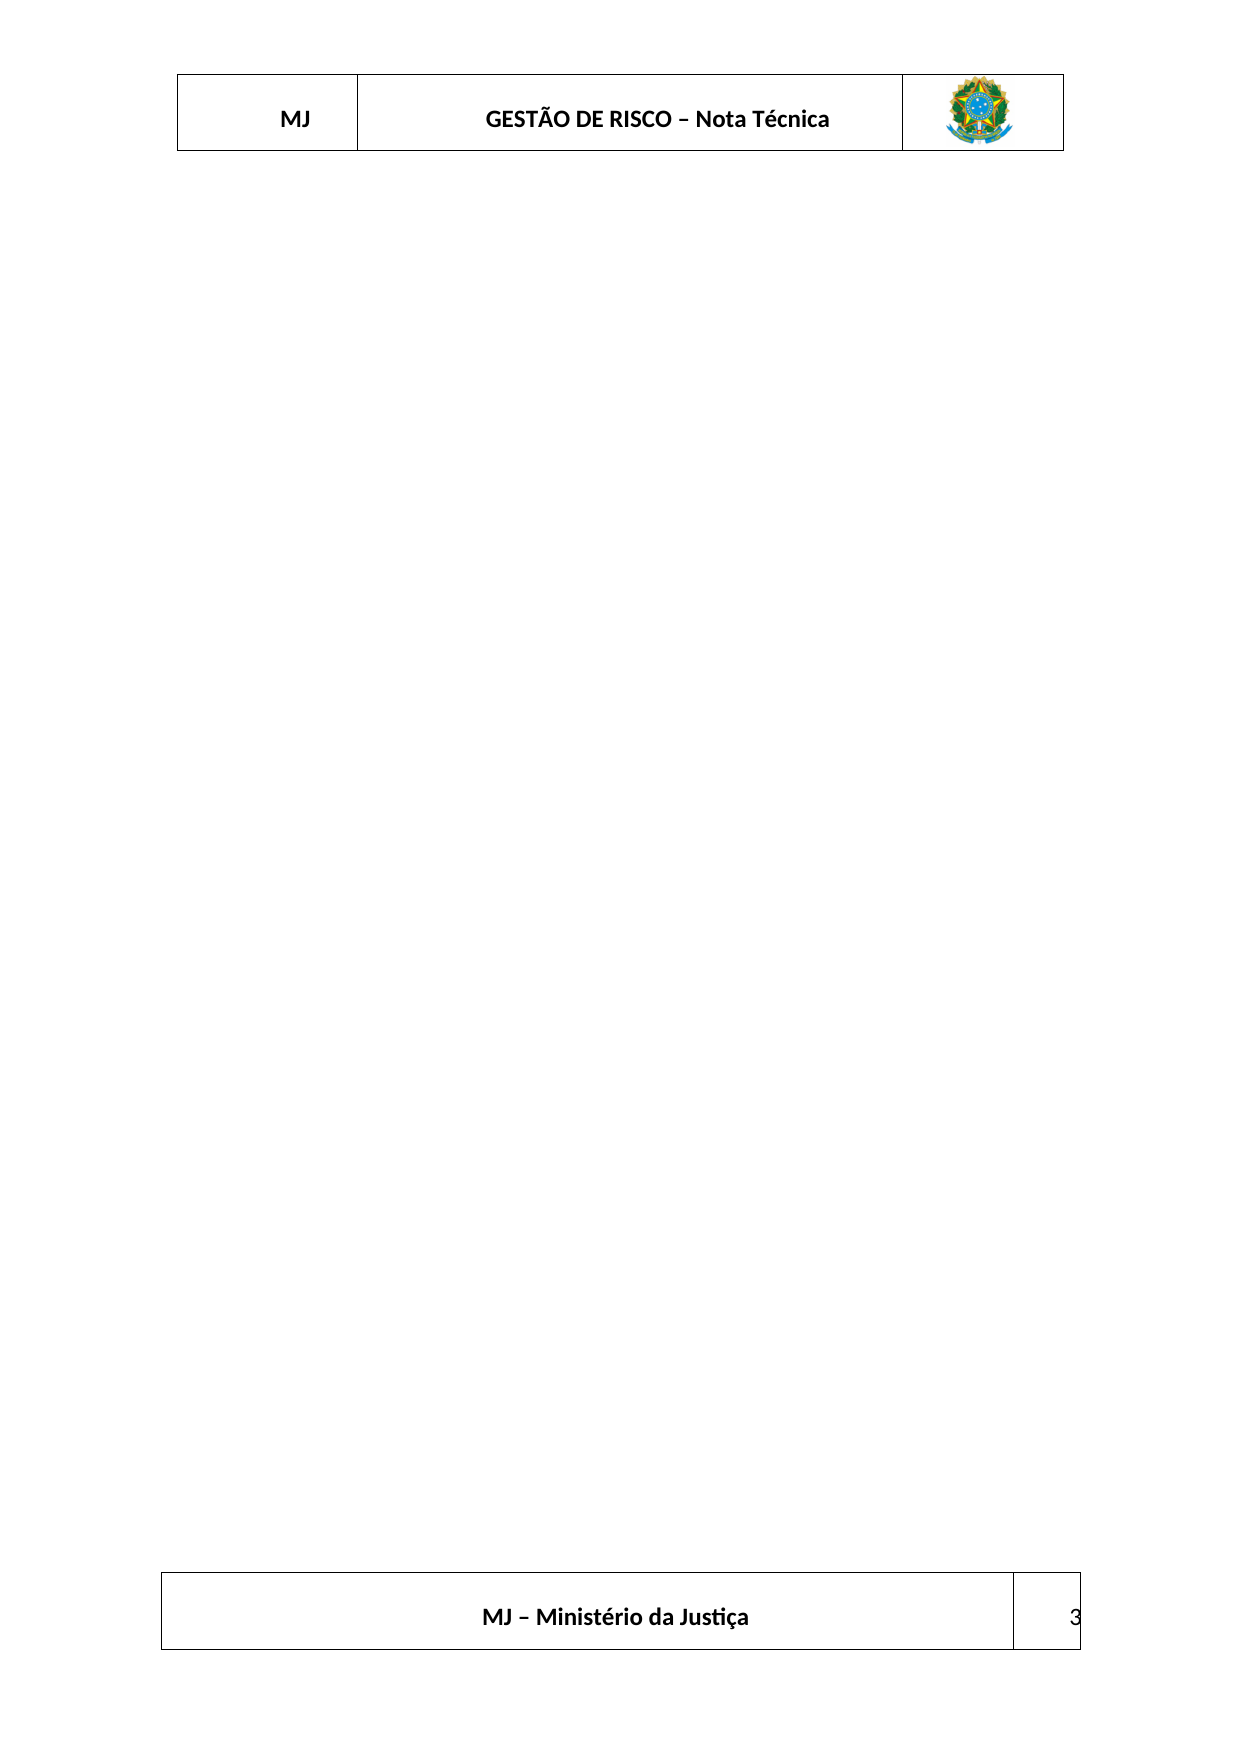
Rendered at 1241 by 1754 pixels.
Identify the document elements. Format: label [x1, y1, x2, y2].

picture [944, 75, 1020, 149]
